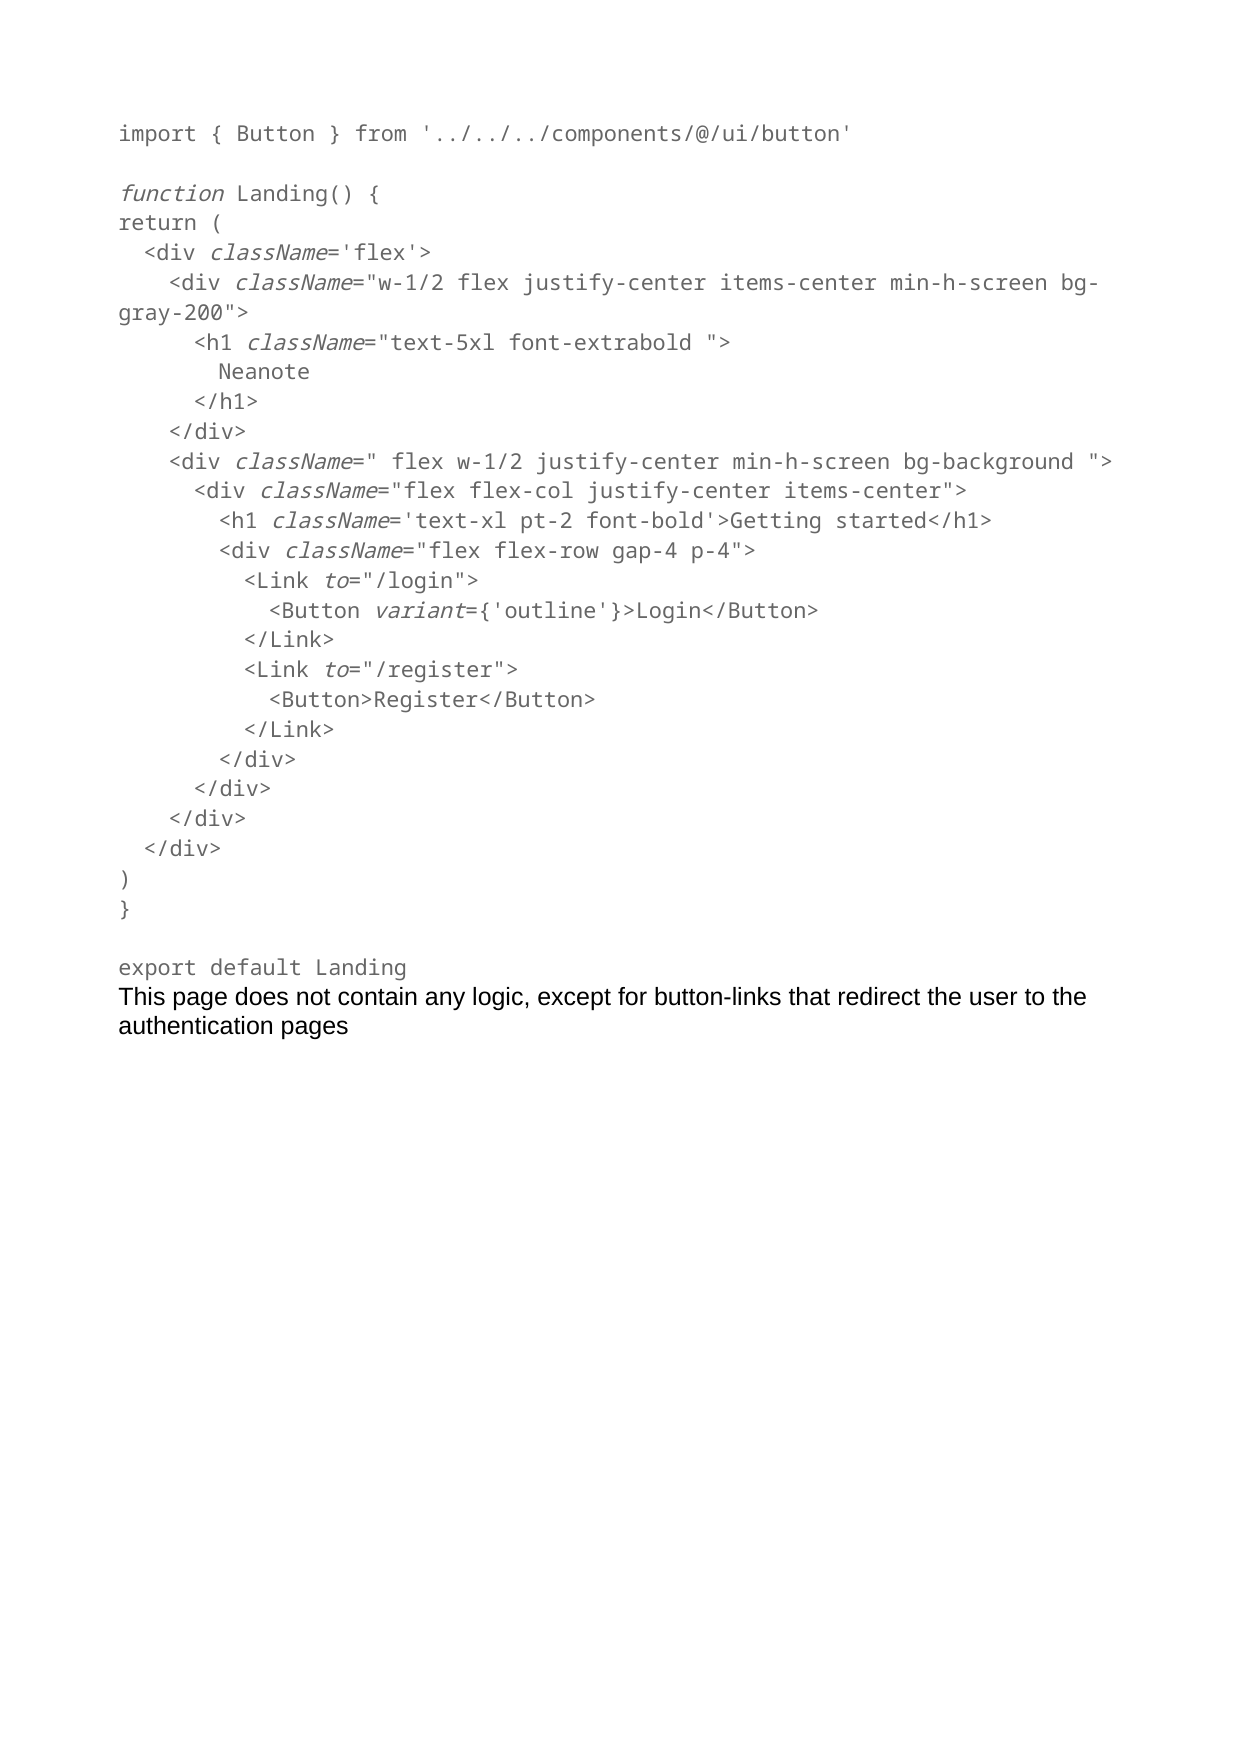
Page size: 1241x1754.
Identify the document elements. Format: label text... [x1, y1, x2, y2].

text </Link> [118, 714, 1122, 744]
text <h1 className='text-xl pt-2 font-bold'>Getting started</h1> [118, 505, 1122, 535]
text Neanote [118, 356, 1122, 386]
text <Button>Register</Button> [118, 684, 1122, 714]
text </h1> [118, 386, 1122, 416]
text export default Landing [118, 952, 1122, 982]
text <div className="flex flex-row gap-4 p-4"> [118, 535, 1122, 565]
text import { Button } from '../../../components/@/ui/button' [118, 118, 1122, 148]
text function Landing() { [118, 178, 1122, 207]
text ) [118, 863, 1122, 893]
text </div> [118, 773, 1122, 803]
text <Link to="/register"> [118, 654, 1122, 684]
text <div className='flex'> [118, 237, 1122, 267]
text <Button variant={'outline'}>Login</Button> [118, 595, 1122, 624]
text </div> [118, 833, 1122, 863]
text return ( [118, 207, 1122, 237]
text </Link> [118, 624, 1122, 654]
text <div className=" flex w-1/2 justify-center min-h-screen bg-background "> [118, 446, 1122, 476]
text This page does not contain any logic, except for button-links that redirect the user to the authentication pages [118, 982, 1122, 1039]
text </div> [118, 416, 1122, 446]
text </div> [118, 803, 1122, 833]
text <div className="w-1/2 flex justify-center items-center min-h-screen bg-gray-200"> [118, 267, 1122, 327]
text </div> [118, 744, 1122, 773]
text } [118, 893, 1122, 922]
text <div className="flex flex-col justify-center items-center"> [118, 476, 1122, 505]
text <h1 className="text-5xl font-extrabold "> [118, 327, 1122, 356]
text <Link to="/login"> [118, 565, 1122, 595]
